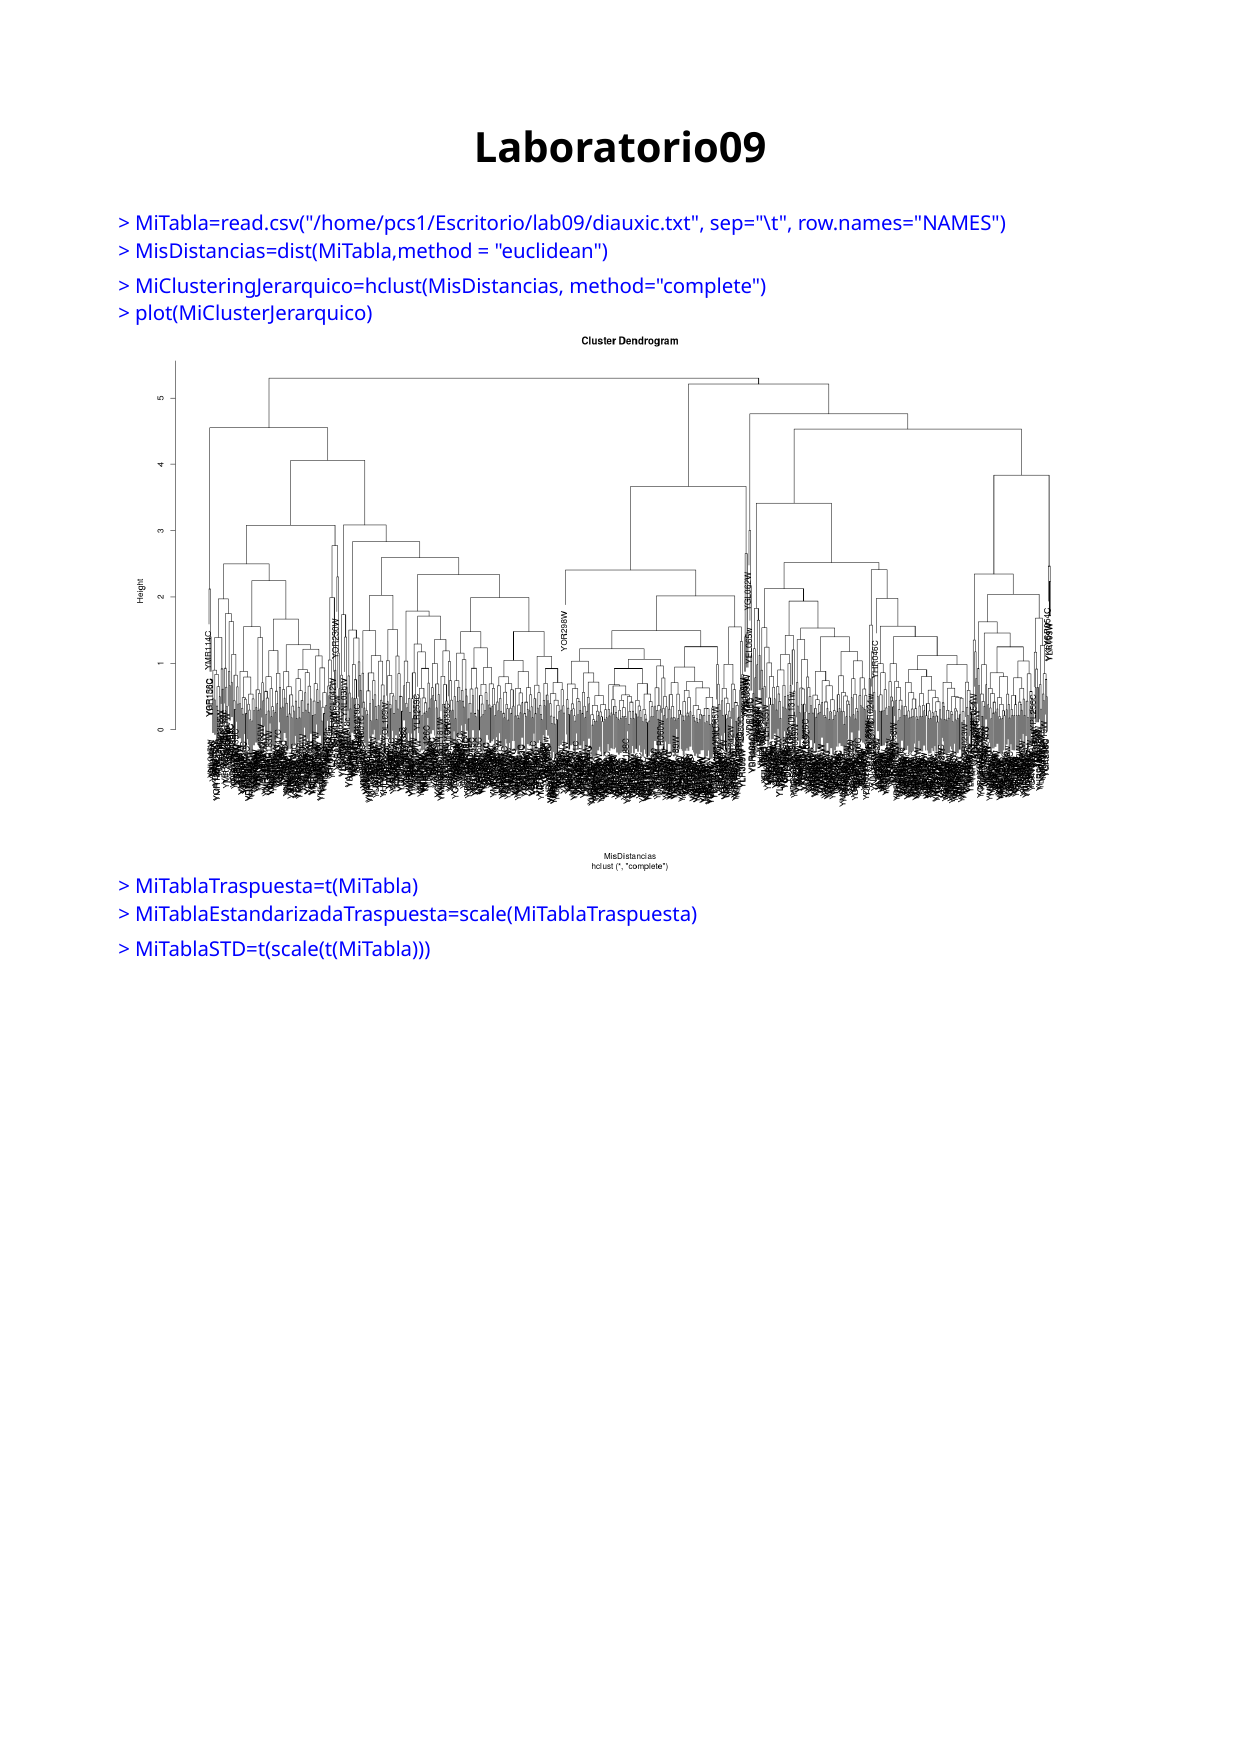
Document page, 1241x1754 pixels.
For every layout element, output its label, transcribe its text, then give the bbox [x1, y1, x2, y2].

text > MiTablaEstandarizadaTraspuesta=scale(MiTablaTraspuesta) [118, 899, 1122, 927]
text > MiTabla=read.csv("/home/pcs1/Escritorio/lab09/diauxic.txt", sep="\t", row.names="NAMES") [118, 209, 1122, 237]
text > MiClusteringJerarquico=hclust(MisDistancias, method="complete") [118, 271, 1122, 299]
text > MiTablaSTD=t(scale(t(MiTabla))) [118, 934, 1122, 962]
text > plot(MiClusterJerarquico) [118, 299, 1122, 327]
picture [136, 326, 1105, 872]
text > MiTablaTraspuesta=t(MiTabla) [118, 327, 1122, 899]
text Laboratorio09 [118, 118, 1122, 175]
text > MisDistancias=dist(MiTabla,method = "euclidean") [118, 237, 1122, 264]
